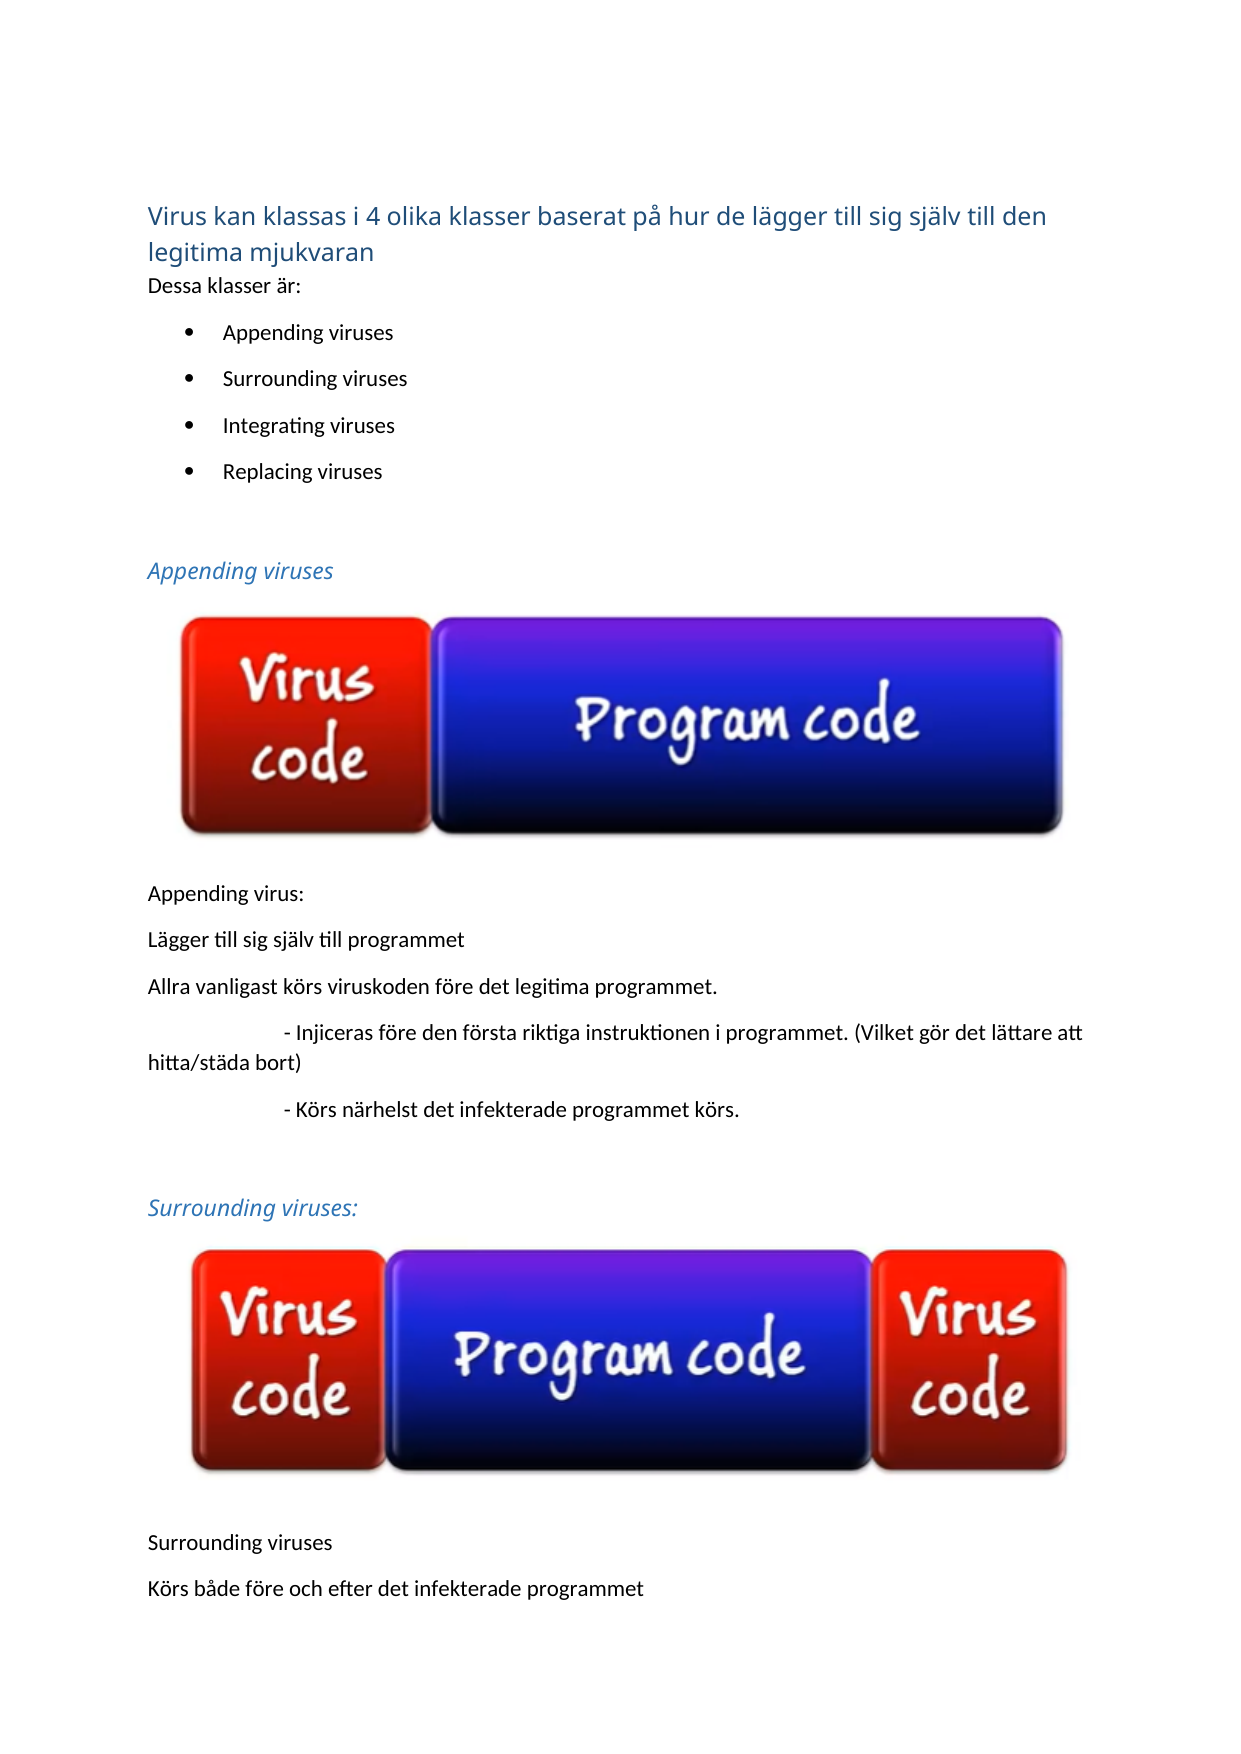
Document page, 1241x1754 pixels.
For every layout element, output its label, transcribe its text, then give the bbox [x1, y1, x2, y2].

list Integrating viruses [185, 411, 1093, 439]
text Allra vanligast körs viruskoden före det legitima programmet. [148, 972, 1093, 1000]
text Surrounding viruses [148, 1528, 1093, 1556]
text Lägger till sig själv till programmet [148, 925, 1093, 953]
text Körs både före och efter det infekterade programmet [148, 1574, 1093, 1602]
subtitle Surrounding viruses: [148, 1192, 1093, 1223]
text Dessa klasser är: [148, 271, 1093, 299]
subtitle Appending viruses [148, 554, 1093, 586]
list Replacing viruses [185, 457, 1093, 485]
text Appending virus: [148, 879, 1093, 907]
text - Körs närhelst det infekterade programmet körs. [148, 1095, 1093, 1123]
list Appending viruses [185, 318, 1093, 346]
list Surrounding viruses [185, 364, 1093, 392]
subtitle Virus kan klassas i 4 olika klasser baserat på hur de lägger till sig själv till den legitima mjukvaran [148, 198, 1093, 269]
text - Injiceras före den första riktiga instruktionen i programmet. (Vilket gör det lättare att hitta/städa bort) [148, 1018, 1093, 1076]
